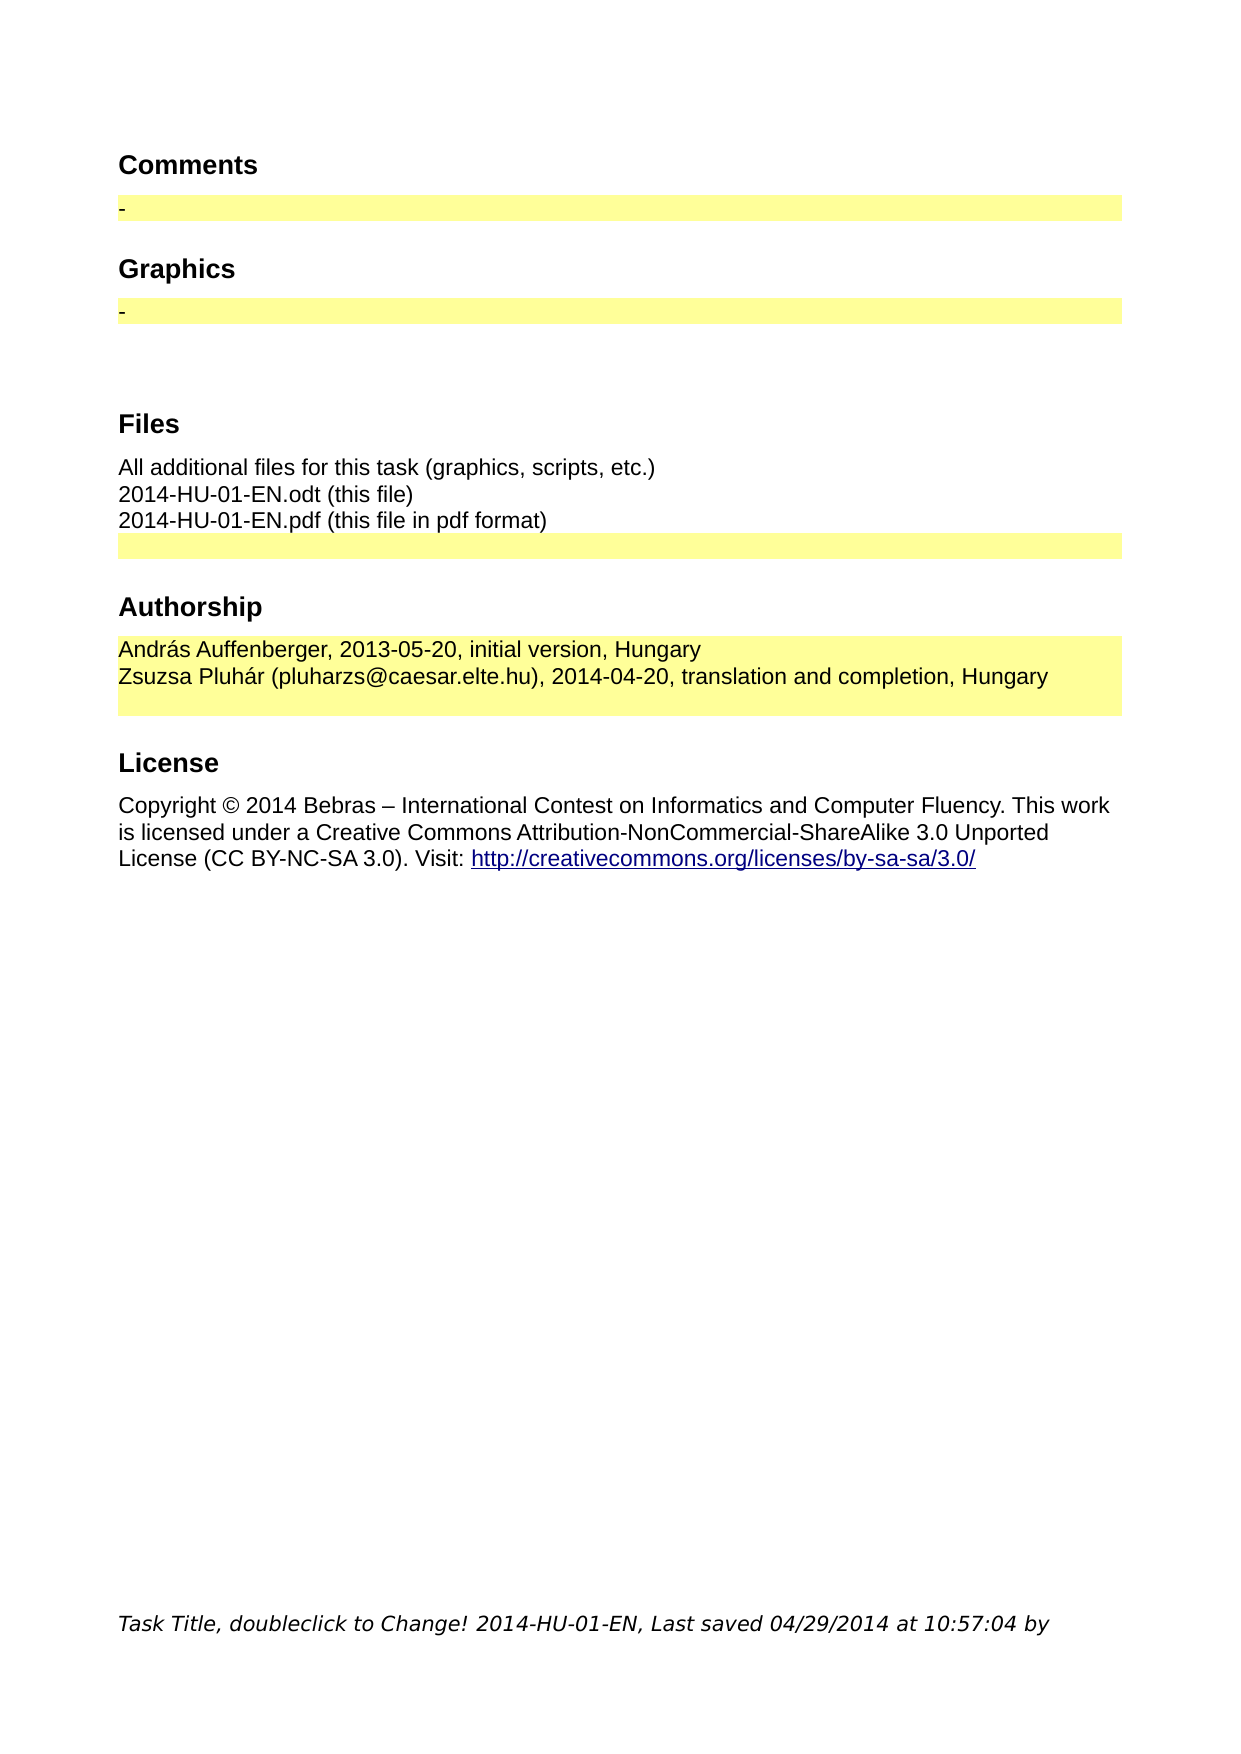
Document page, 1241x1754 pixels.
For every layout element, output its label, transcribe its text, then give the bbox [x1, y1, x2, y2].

text András Auffenberger, 2013-05-20, initial version, Hungary [118, 636, 1122, 663]
text Copyright © 2014 Bebras – International Contest on Informatics and Computer Fluency. This work is licensed under a Creative Commons Attribution-NonCommercial-ShareAlike 3.0 Unported License (CC BY-NC-SA 3.0). Visit: http://creativecommons.org/licenses/by-sa-sa/3.0/ [118, 792, 1122, 871]
text - [118, 195, 1122, 221]
subtitle Comments [118, 149, 1122, 181]
subtitle Graphics [118, 253, 1122, 284]
text Zsuzsa Pluhár (pluharzs@caesar.elte.hu), 2014-04-20, translation and completion, Hungary [118, 663, 1122, 689]
text 2014-HU-01-EN.pdf (this file in pdf format) [118, 507, 1122, 533]
text All additional files for this task (graphics, scripts, etc.) [118, 454, 1122, 481]
subtitle Authorship [118, 591, 1122, 622]
text 2014-HU-01-EN.odt (this file) [118, 481, 1122, 507]
text - [118, 298, 1122, 324]
subtitle License [118, 747, 1122, 778]
subtitle Files [118, 408, 1122, 440]
